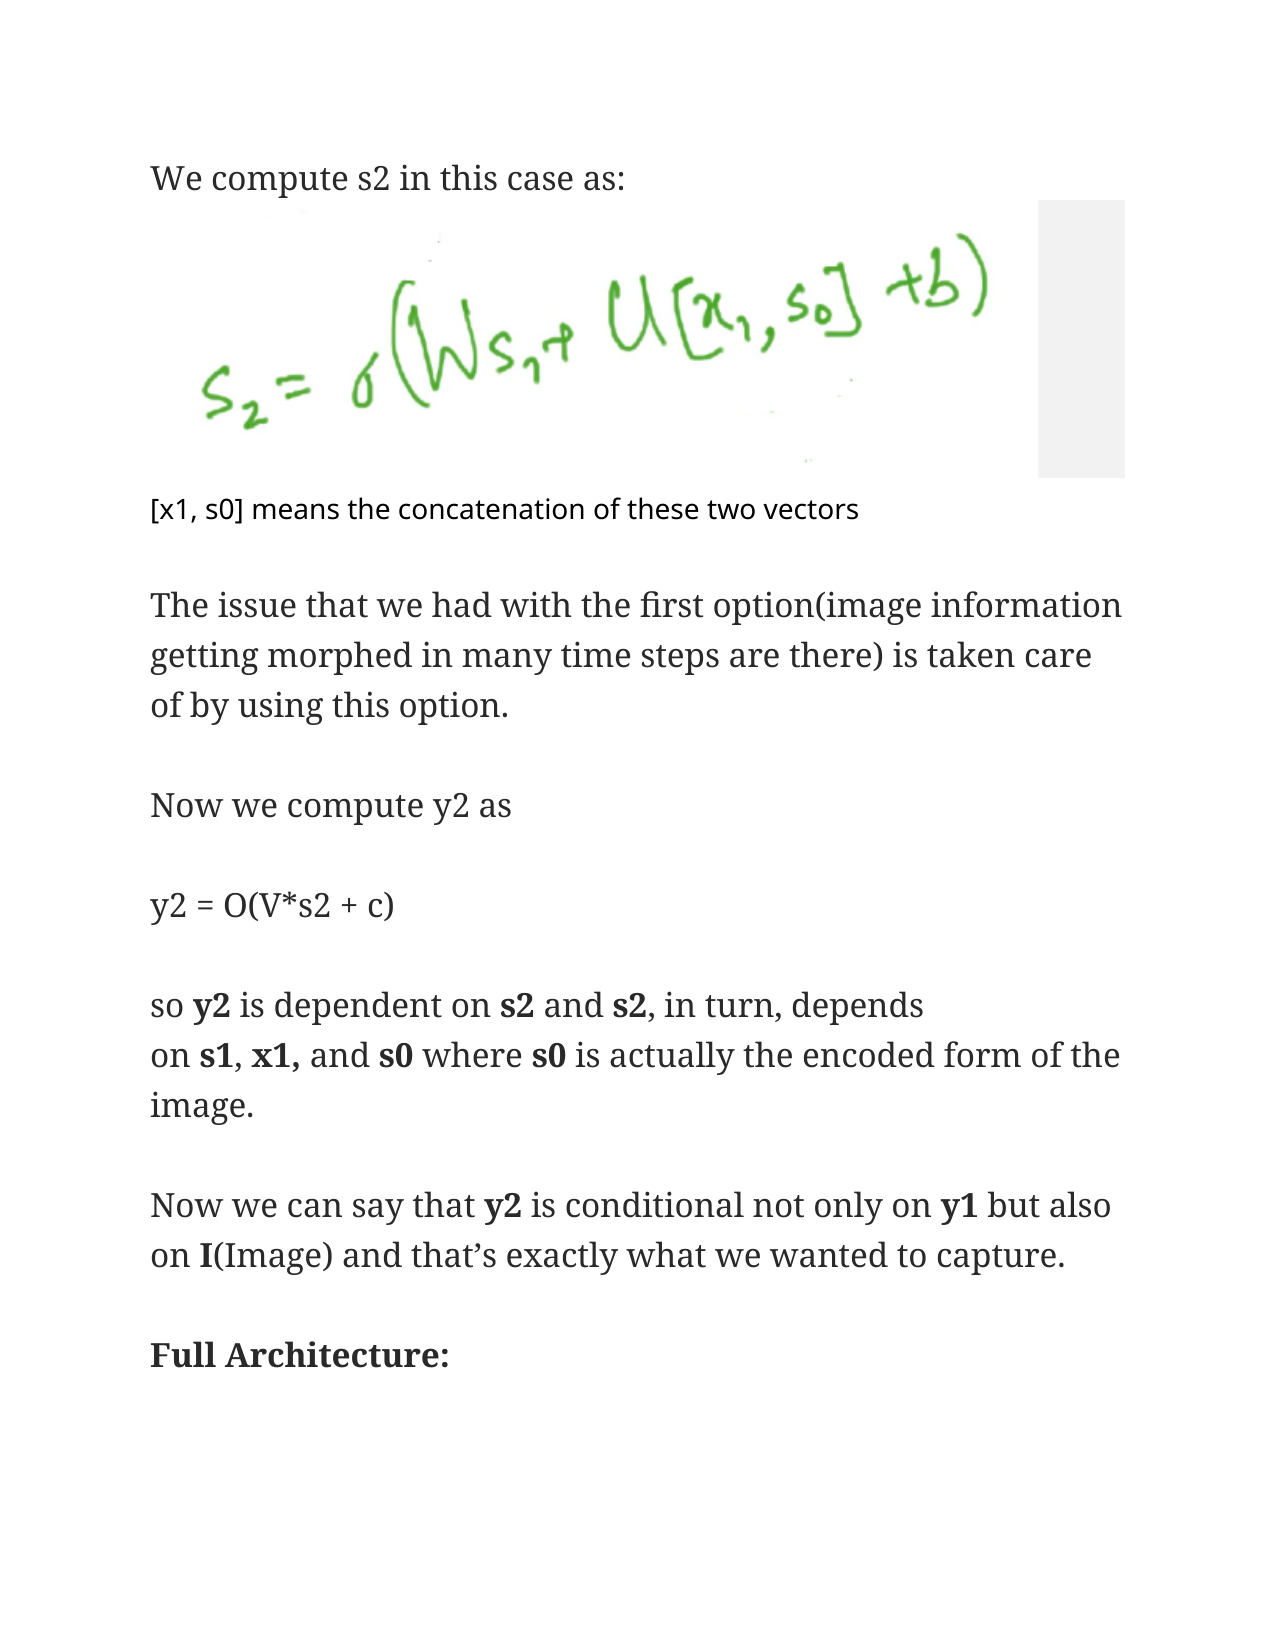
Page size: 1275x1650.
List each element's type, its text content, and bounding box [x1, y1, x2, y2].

text [x1, s0] means the concatenation of these two vectors [150, 489, 1125, 527]
text Now we compute y2 as [150, 777, 1125, 827]
text The issue that we had with the first option(image information getting morphed in many time steps are there) is taken care of by using this option. [150, 577, 1125, 727]
text so y2 is dependent on s2 and s2, in turn, depends on s1, x1, and s0 where s0 is actually the encoded form of the image. [150, 977, 1125, 1127]
text y2 = O(V*s2 + c) [150, 877, 1125, 927]
text Full Architecture: [150, 1327, 1125, 1377]
text Now we can say that y2 is conditional not only on y1 but also on I(Image) and that’s exactly what we wanted to capture. [150, 1177, 1125, 1277]
text We compute s2 in this case as: [150, 150, 1125, 200]
